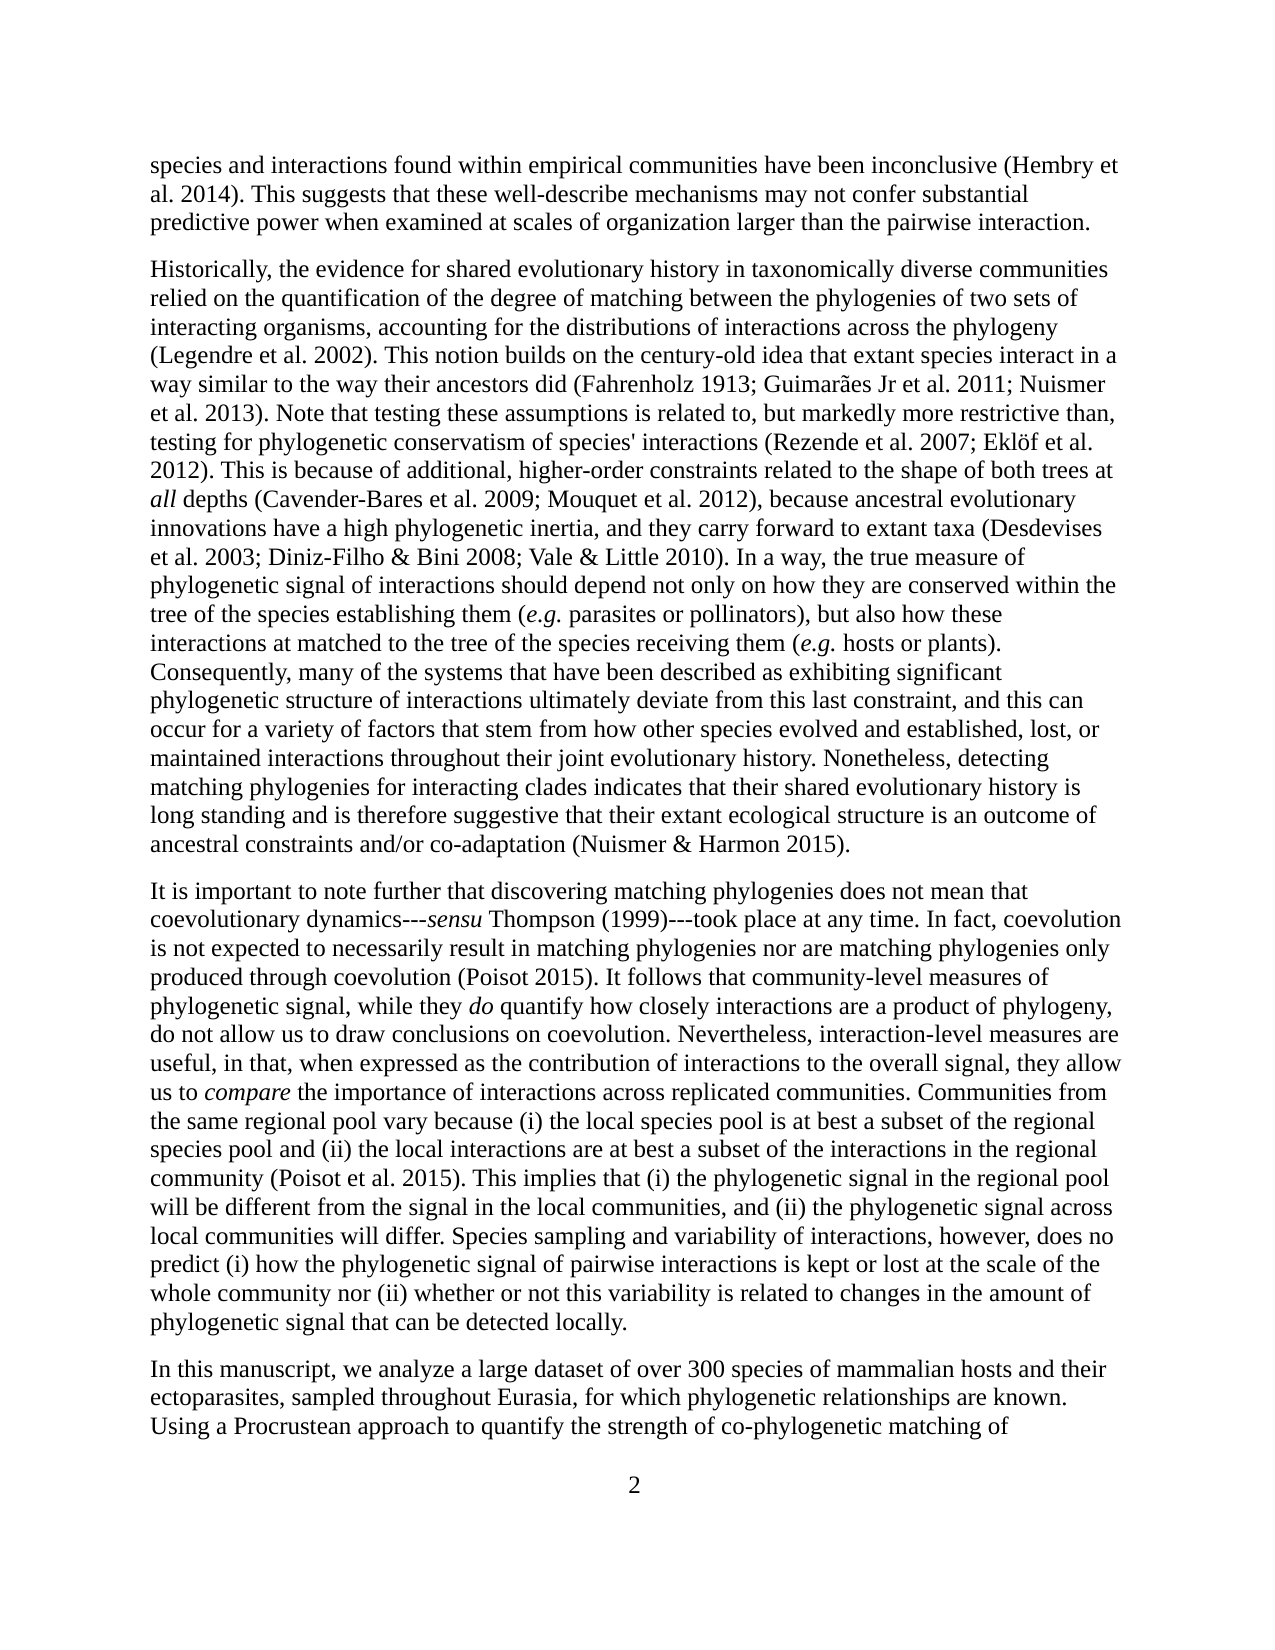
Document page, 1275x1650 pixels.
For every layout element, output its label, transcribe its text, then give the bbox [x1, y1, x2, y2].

text It is important to note further that discovering matching phylogenies does not mean that coevolutionary dynamics---sensu Thompson (1999)---took place at any time. In fact, coevolution is not expected to necessarily result in matching phylogenies nor are matching phylogenies only produced through coevolution (Poisot 2015). It follows that community-level measures of phylogenetic signal, while they do quantify how closely interactions are a product of phylogeny, do not allow us to draw conclusions on coevolution. Nevertheless, interaction-level measures are useful, in that, when expressed as the contribution of interactions to the overall signal, they allow us to compare the importance of interactions across replicated communities. Communities from the same regional pool vary because (i) the local species pool is at best a subset of the regional species pool and (ii) the local interactions are at best a subset of the interactions in the regional community (Poisot et al. 2015). This implies that (i) the phylogenetic signal in the regional pool will be different from the signal in the local communities, and (ii) the phylogenetic signal across local communities will differ. Species sampling and variability of interactions, however, does no predict (i) how the phylogenetic signal of pairwise interactions is kept or lost at the scale of the whole community nor (ii) whether or not this variability is related to changes in the amount of phylogenetic signal that can be detected locally. [150, 876, 1125, 1336]
text In this manuscript, we analyze a large dataset of over 300 species of mammalian hosts and their ectoparasites, sampled throughout Eurasia, for which phylogenetic relationships are known. Using a Procrustean approach to quantify the strength of co-phylogenetic matching of [150, 1354, 1125, 1440]
text Historically, the evidence for shared evolutionary history in taxonomically diverse communities relied on the quantification of the degree of matching between the phylogenies of two sets of interacting organisms, accounting for the distributions of interactions across the phylogeny (Legendre et al. 2002). This notion builds on the century-old idea that extant species interact in a way similar to the way their ancestors did (Fahrenholz 1913; Guimarães Jr et al. 2011; Nuismer et al. 2013). Note that testing these assumptions is related to, but markedly more restrictive than, testing for phylogenetic conservatism of species' interactions (Rezende et al. 2007; Eklöf et al. 2012). This is because of additional, higher-order constraints related to the shape of both trees at all depths (Cavender-Bares et al. 2009; Mouquet et al. 2012), because ancestral evolutionary innovations have a high phylogenetic inertia, and they carry forward to extant taxa (Desdevises et al. 2003; Diniz-Filho & Bini 2008; Vale & Little 2010). In a way, the true measure of phylogenetic signal of interactions should depend not only on how they are conserved within the tree of the species establishing them (e.g. parasites or pollinators), but also how these interactions at matched to the tree of the species receiving them (e.g. hosts or plants). Consequently, many of the systems that have been described as exhibiting significant phylogenetic structure of interactions ultimately deviate from this last constraint, and this can occur for a variety of factors that stem from how other species evolved and established, lost, or maintained interactions throughout their joint evolutionary history. Nonetheless, detecting matching phylogenies for interacting clades indicates that their shared evolutionary history is long standing and is therefore suggestive that their extant ecological structure is an outcome of ancestral constraints and/or co-adaptation (Nuismer & Harmon 2015). [150, 254, 1125, 858]
text species and interactions found within empirical communities have been inconclusive (Hembry et al. 2014). This suggests that these well-describe mechanisms may not confer substantial predictive power when examined at scales of organization larger than the pairwise interaction. [150, 150, 1125, 236]
